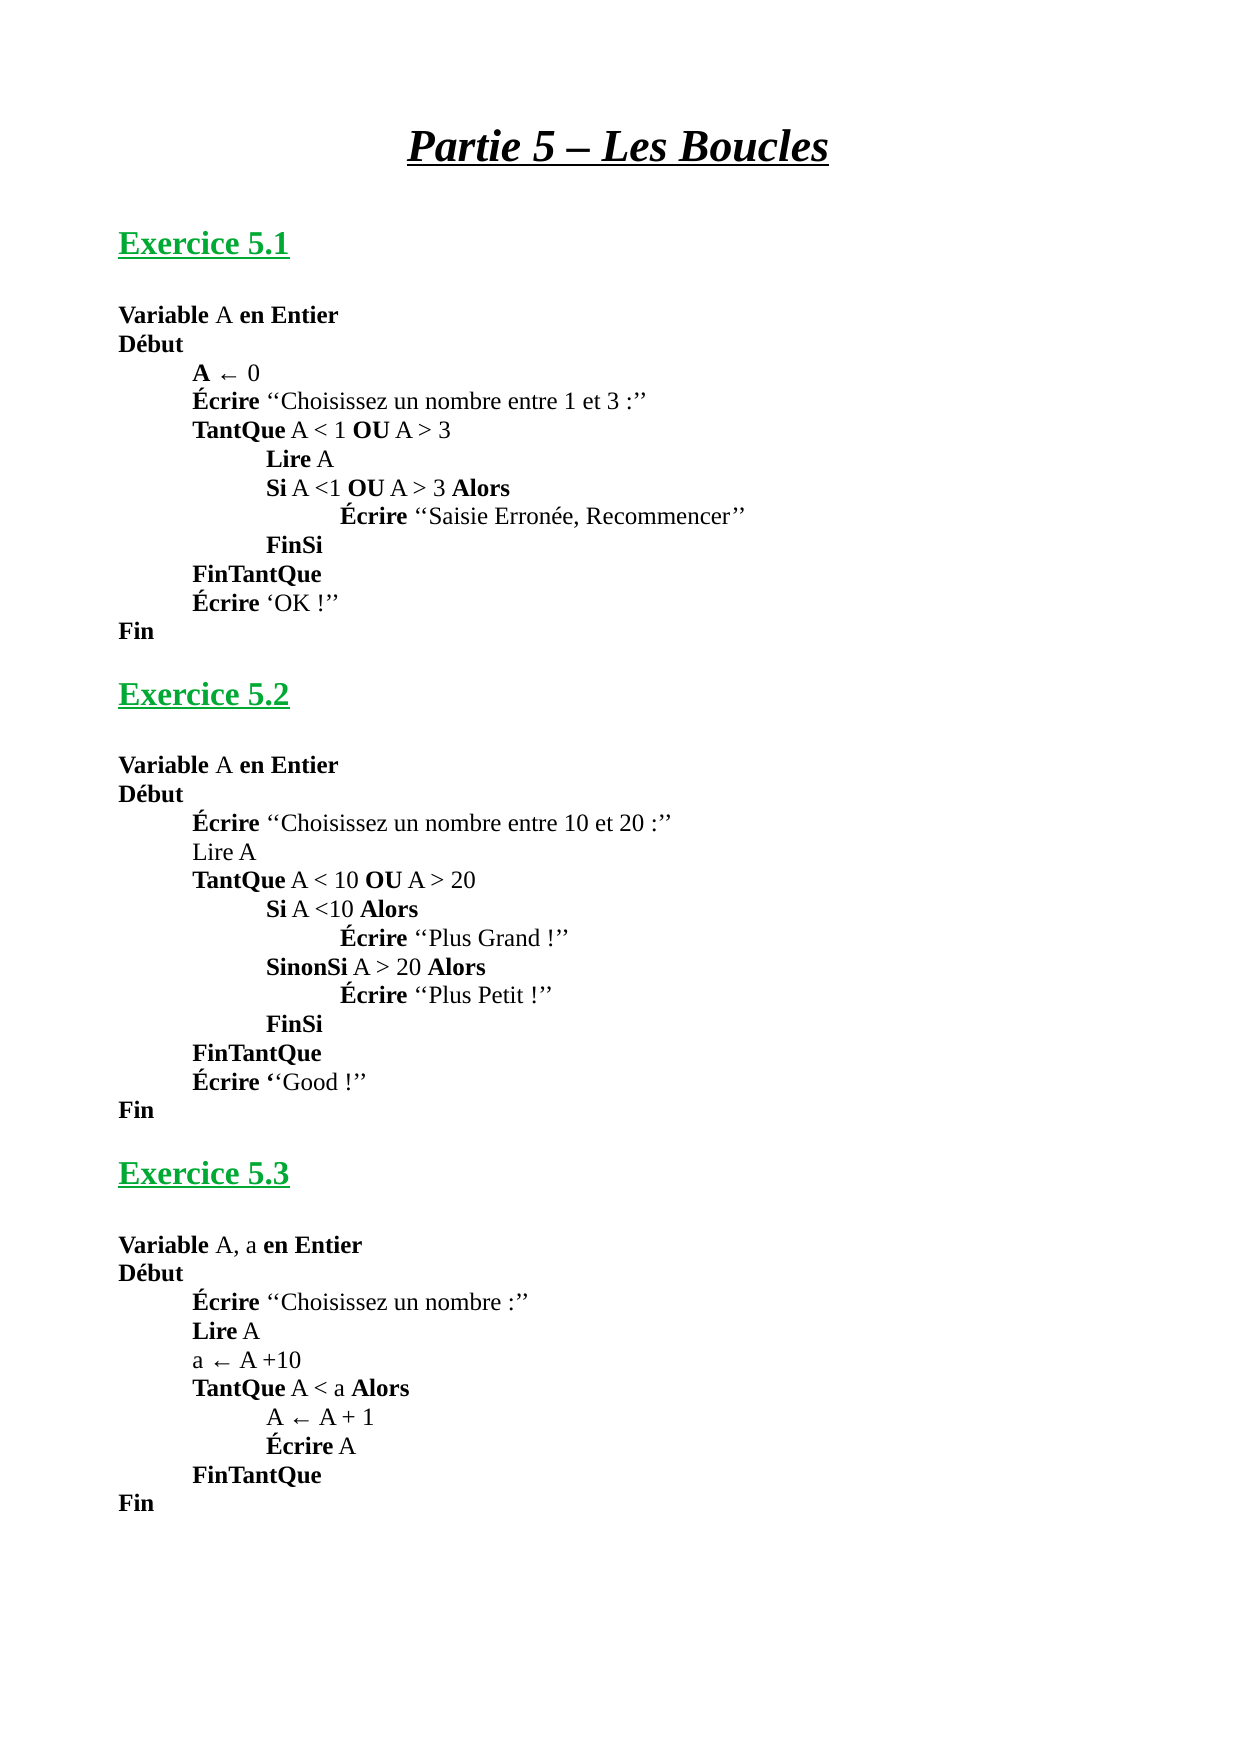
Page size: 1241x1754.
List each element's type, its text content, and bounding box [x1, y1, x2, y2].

text Lire A [118, 1316, 1122, 1345]
text Début [118, 329, 1122, 358]
text A ← 0 [118, 358, 1122, 386]
text Si A <1 OU A > 3 Alors [118, 473, 1122, 501]
text Écrire ‘‘Choisissez un nombre :’’ [118, 1287, 1122, 1316]
text A ← A + 1 [118, 1402, 1122, 1431]
text Lire A [118, 837, 1122, 866]
text Écrire ‘‘Plus Grand !’’ [118, 923, 1122, 952]
text Écrire ‘‘Choisissez un nombre entre 1 et 3 :’’ [118, 386, 1122, 415]
text TantQue A < a Alors [118, 1373, 1122, 1402]
text Exercice 5.2 [118, 674, 1122, 712]
text Écrire ‘‘Saisie Erronée, Recommencer’’ [118, 501, 1122, 530]
text Variable A en Entier [118, 751, 1122, 779]
text Exercice 5.3 [118, 1153, 1122, 1191]
text Fin [118, 1096, 1122, 1124]
text Écrire ‘OK !’’ [118, 588, 1122, 616]
text FinSi [118, 1009, 1122, 1038]
text Début [118, 779, 1122, 808]
text Fin [118, 616, 1122, 645]
text Exercice 5.1 [118, 223, 1122, 262]
text Variable A, a en Entier [118, 1230, 1122, 1258]
text Lire A [118, 444, 1122, 473]
text Si A <10 Alors [118, 894, 1122, 923]
text Écrire ‘‘Good !’’ [118, 1067, 1122, 1096]
text Début [118, 1258, 1122, 1287]
text Écrire A [118, 1431, 1122, 1460]
text a ← A +10 [118, 1345, 1122, 1373]
text FinTantQue [118, 1460, 1122, 1488]
text Fin [118, 1488, 1122, 1517]
text TantQue A < 10 OU A > 20 [118, 866, 1122, 894]
text Écrire ‘‘Plus Petit !’’ [118, 981, 1122, 1009]
text Variable A en Entier [118, 300, 1122, 329]
text TantQue A < 1 OU A > 3 [118, 415, 1122, 444]
text FinTantQue [118, 1038, 1122, 1067]
text Écrire ‘‘Choisissez un nombre entre 10 et 20 :’’ [118, 808, 1122, 837]
text FinTantQue [118, 559, 1122, 588]
text SinonSi A > 20 Alors [118, 952, 1122, 981]
text Partie 5 – Les Boucles [118, 118, 1122, 171]
text FinSi [118, 530, 1122, 559]
